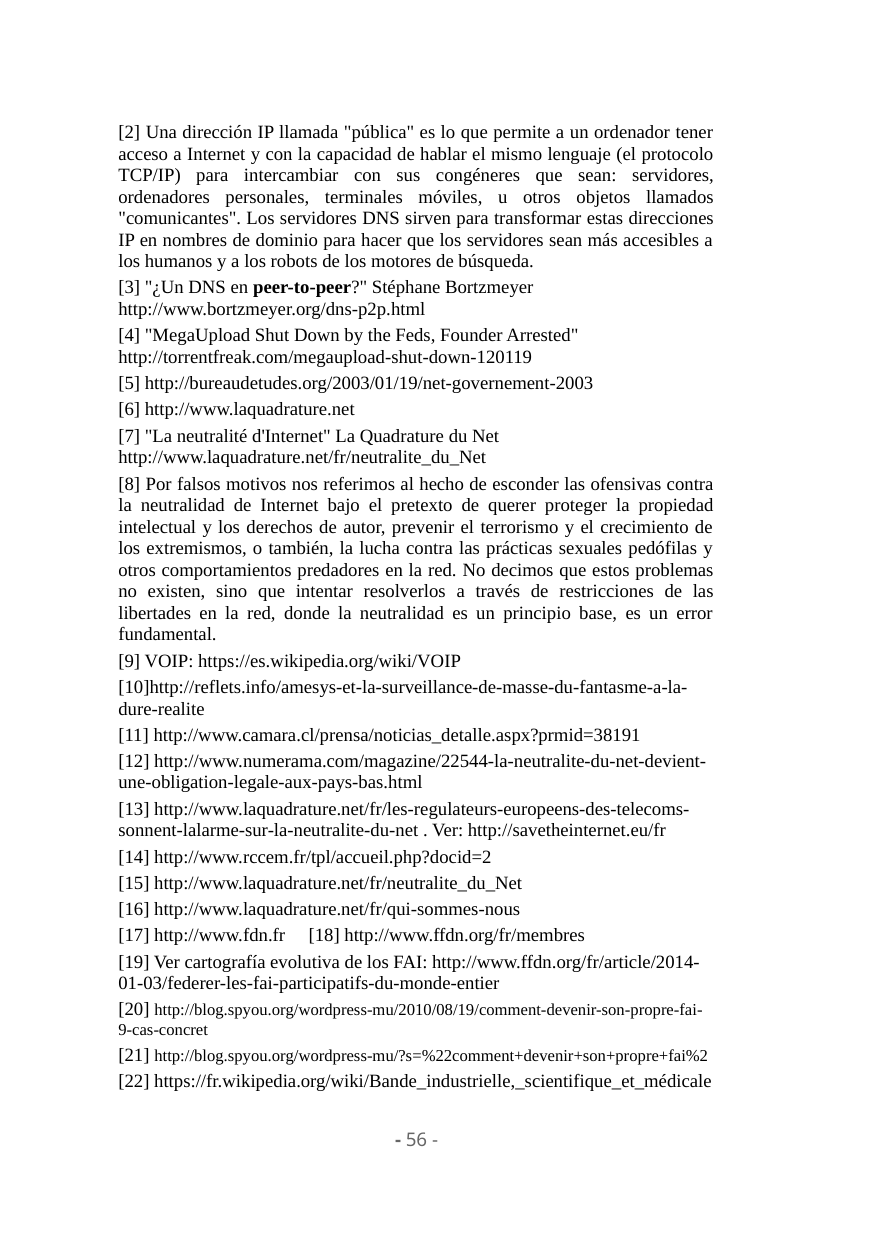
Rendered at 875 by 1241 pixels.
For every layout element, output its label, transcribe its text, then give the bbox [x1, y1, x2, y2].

text [11] http://www.camara.cl/prensa/noticias_detalle.aspx?prmid=38191 [118, 724, 714, 745]
text [14] http://www.rccem.fr/tpl/accueil.php?docid=2 [118, 846, 714, 867]
text [4] "MegaUpload Shut Down by the Feds, Founder Arrested" http://torrentfreak.com/megaupload-shut-down-120119 [118, 324, 714, 367]
text [15] http://www.laquadrature.net/fr/neutralite_du_Net [118, 872, 714, 893]
text [3] "¿Un DNS en peer-to-peer?" Stéphane Bortzmeyer http://www.bortzmeyer.org/dns-p2p.html [118, 276, 714, 319]
text [9] VOIP: https://es.wikipedia.org/wiki/VOIP [118, 649, 714, 671]
text [5] http://bureaudetudes.org/2003/01/19/net-governement-2003 [118, 372, 714, 394]
text [2] Una dirección IP llamada "pública" es lo que permite a un ordenador tener acceso a Internet y con la capacidad de hablar el mismo lenguaje (el protocolo TCP/IP) para intercambiar con sus congéneres que sean: servidores, ordenadores personales, terminales móviles, u otros objetos llamados "comunicantes". Los servidores DNS sirven para transformar estas direcciones IP en nombres de dominio para hacer que los servidores sean más accesibles a los humanos y a los robots de los motores de búsqueda. [118, 121, 714, 272]
text [17] http://www.fdn.fr [18] http://www.ffdn.org/fr/membres [118, 924, 714, 946]
text [22] https://fr.wikipedia.org/wiki/Bande_industrielle,_scientifique_et_médicale [118, 1070, 714, 1092]
text [6] http://www.laquadrature.net [118, 398, 714, 420]
text [13] http://www.laquadrature.net/fr/les-regulateurs-europeens-des-telecoms-sonnent-lalarme-sur-la-neutralite-du-net . Ver: http://savetheinternet.eu/fr [118, 798, 714, 841]
text [10]http://reflets.info/amesys-et-la-surveillance-de-masse-du-fantasme-a-la-dure-realite [118, 676, 714, 719]
text [8] Por falsos motivos nos referimos al hecho de esconder las ofensivas contra la neutralidad de Internet bajo el pretexto de querer proteger la propiedad intelectual y los derechos de autor, prevenir el terrorismo y el crecimiento de los extremismos, o también, la lucha contra las prácticas sexuales pedófilas y otros comportamientos predadores en la red. No decimos que estos problemas no existen, sino que intentar resolverlos a través de restricciones de las libertades en la red, donde la neutralidad es un principio base, es un error fundamental. [118, 472, 714, 645]
text [20] http://blog.spyou.org/wordpress-mu/2010/08/19/comment-devenir-son-propre-fai-9-cas-concret [118, 998, 714, 1039]
text [16] http://www.laquadrature.net/fr/qui-sommes-nous [118, 898, 714, 919]
text [21] http://blog.spyou.org/wordpress-mu/?s=%22comment+devenir+son+propre+fai%2 [118, 1044, 714, 1065]
text [7] "La neutralité d'Internet" La Quadrature du Net http://www.laquadrature.net/fr/neutralite_du_Net [118, 424, 714, 468]
text [12] http://www.numerama.com/magazine/22544-la-neutralite-du-net-devient-une-obligation-legale-aux-pays-bas.html [118, 750, 714, 793]
text [19] Ver cartografía evolutiva de los FAI: http://www.ffdn.org/fr/article/2014-01-03/federer-les-fai-participatifs-du-monde-entier [118, 951, 714, 994]
